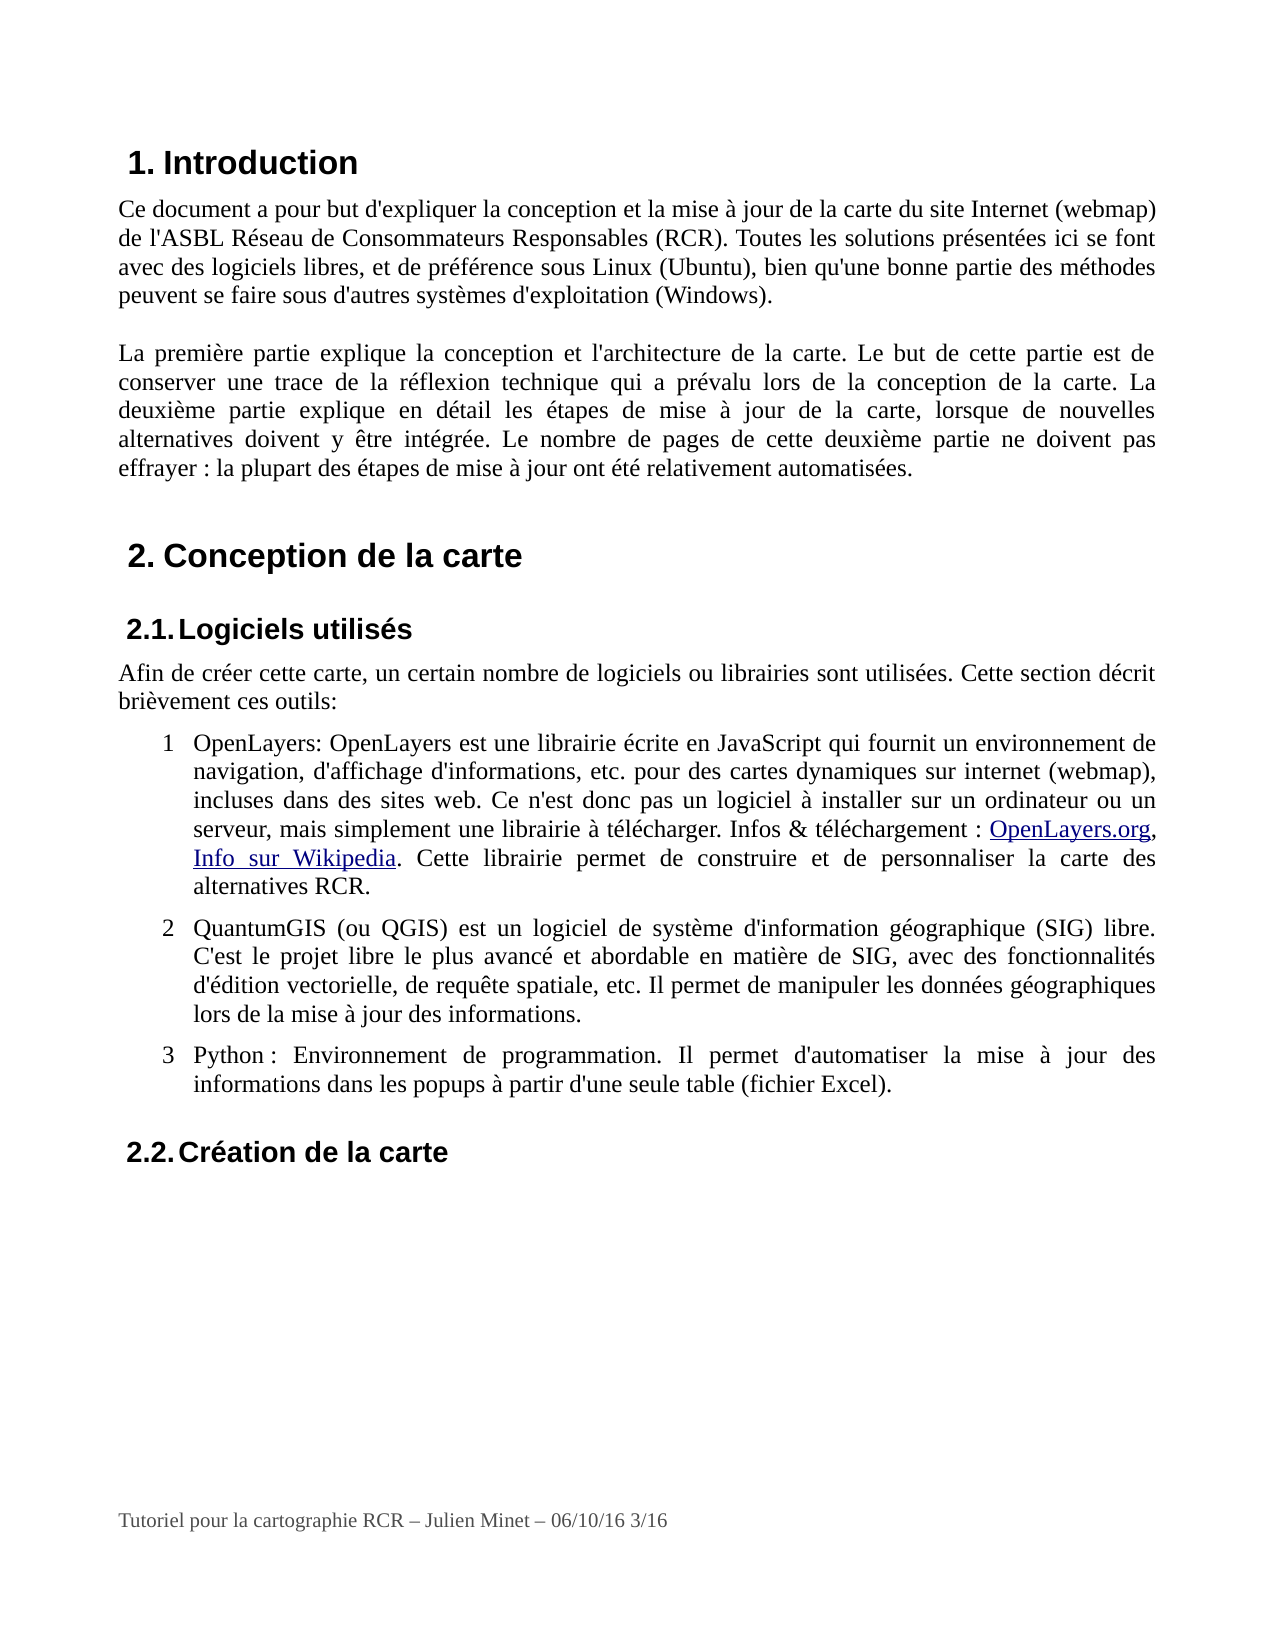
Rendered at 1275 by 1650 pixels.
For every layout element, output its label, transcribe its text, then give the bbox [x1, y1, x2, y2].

text Ce document a pour but d'expliquer la conception et la mise à jour de la carte du site Internet (webmap) de l'ASBL Réseau de Consommateurs Responsables (RCR). Toutes les solutions présentées ici se font avec des logiciels libres, et de préférence sous Linux (Ubuntu), bien qu'une bonne partie des méthodes peuvent se faire sous d'autres systèmes d'exploitation (Windows). [118, 194, 1157, 309]
subtitle Logiciels utilisés [118, 612, 1157, 645]
list Python : Environnement de programmation. Il permet d'automatiser la mise à jour des informations dans les popups à partir d'une seule table (fichier Excel). [156, 1040, 1157, 1098]
subtitle Introduction [118, 143, 1157, 182]
text Afin de créer cette carte, un certain nombre de logiciels ou librairies sont utilisées. Cette section décrit brièvement ces outils: [118, 658, 1157, 715]
text La première partie explique la conception et l'architecture de la carte. Le but de cette partie est de conserver une trace de la réflexion technique qui a prévalu lors de la conception de la carte. La deuxième partie explique en détail les étapes de mise à jour de la carte, lorsque de nouvelles alternatives doivent y être intégrée. Le nombre de pages de cette deuxième partie ne doivent pas effrayer : la plupart des étapes de mise à jour ont été relativement automatisées. [118, 338, 1157, 482]
list QuantumGIS (ou QGIS) est un logiciel de système d'information géographique (SIG) libre. C'est le projet libre le plus avancé et abordable en matière de SIG, avec des fonctionnalités d'édition vectorielle, de requête spatiale, etc. Il permet de manipuler les données géographiques lors de la mise à jour des informations. [156, 913, 1157, 1028]
subtitle Création de la carte [118, 1135, 1157, 1169]
subtitle Conception de la carte [118, 536, 1157, 574]
list OpenLayers: OpenLayers est une librairie écrite en JavaScript qui fournit un environnement de navigation, d'affichage d'informations, etc. pour des cartes dynamiques sur internet (webmap), incluses dans des sites web. Ce n'est donc pas un logiciel à installer sur un ordinateur ou un serveur, mais simplement une librairie à télécharger. Infos & téléchargement : OpenLayers.org, Info sur Wikipedia. Cette librairie permet de construire et de personnaliser la carte des alternatives RCR. [156, 728, 1157, 900]
